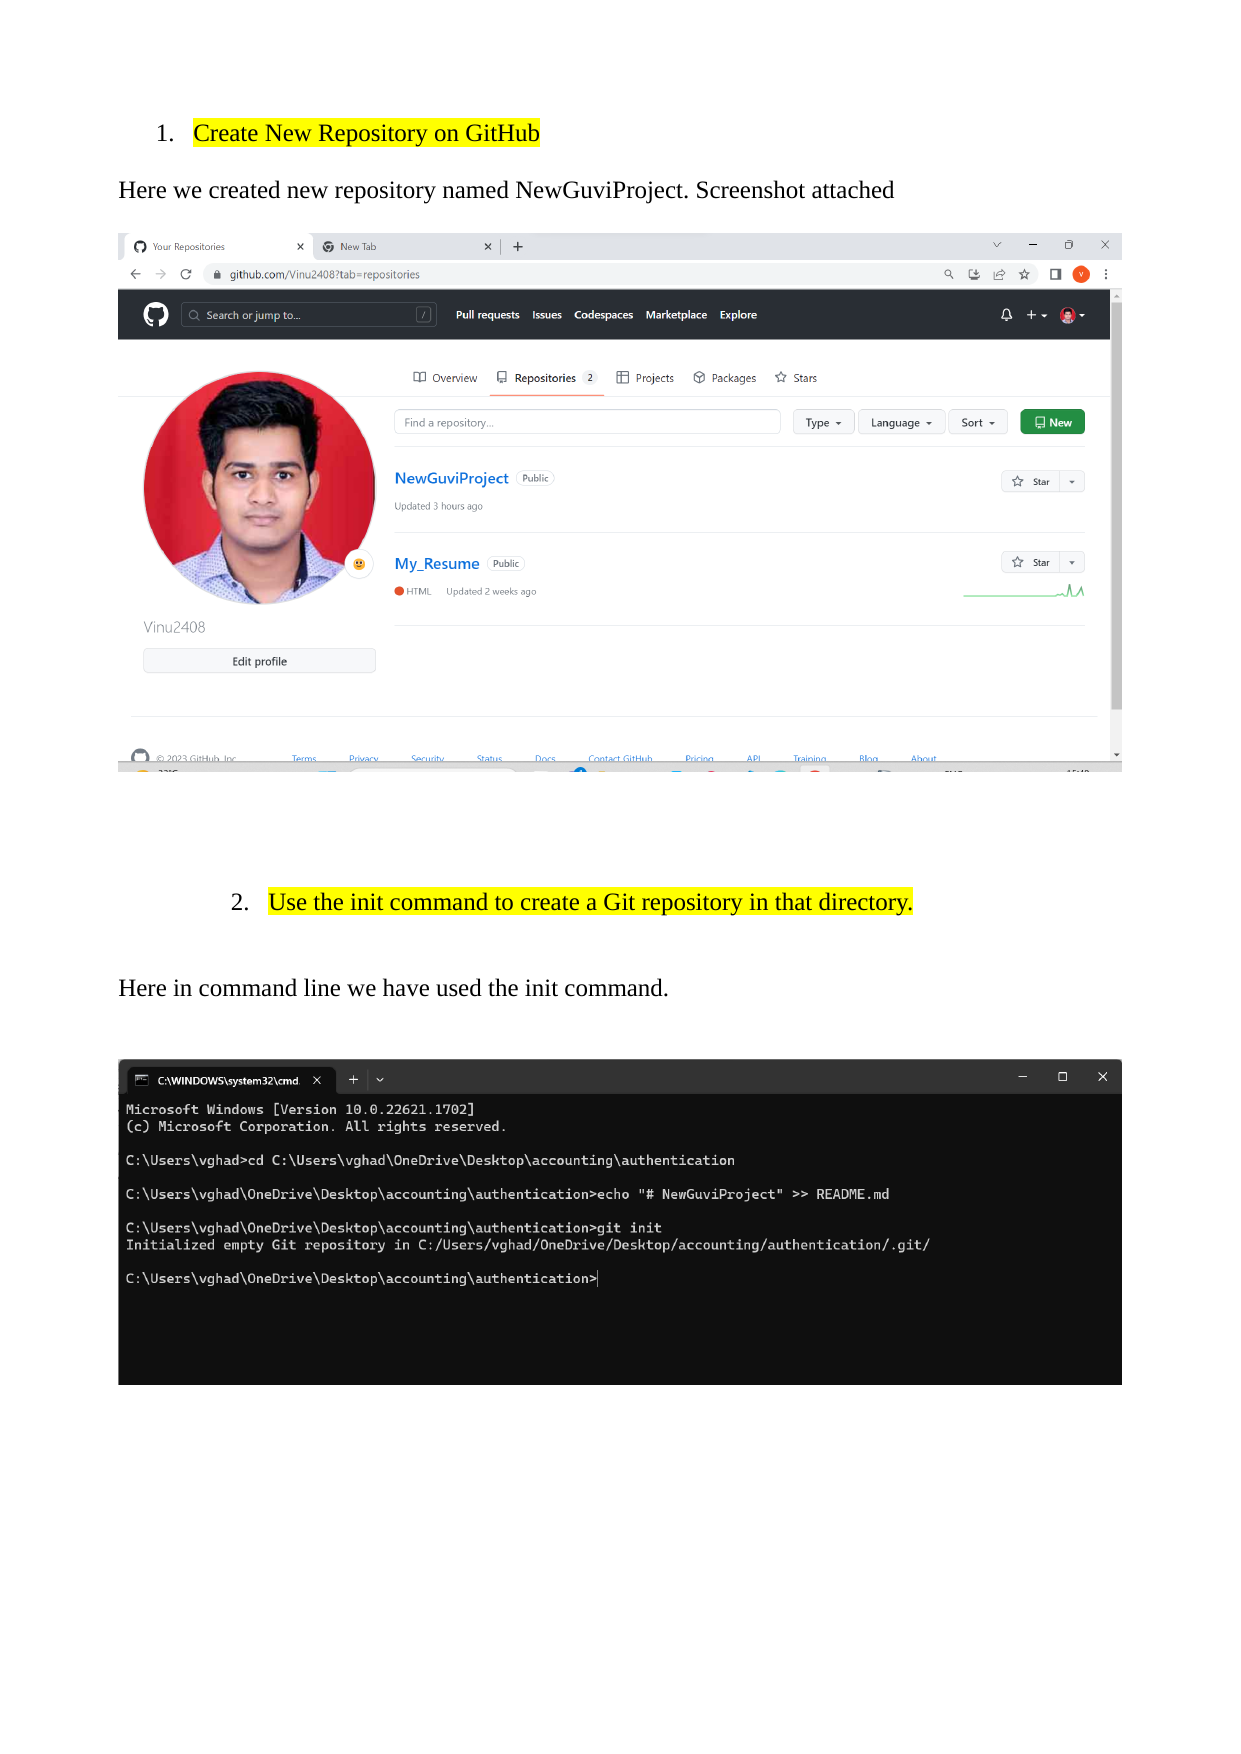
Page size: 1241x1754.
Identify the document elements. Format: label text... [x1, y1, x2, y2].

list Use the init command to create a Git repository in that directory. [231, 887, 1122, 915]
text Here in command line we have used the init command. [118, 973, 1122, 1002]
picture [118, 233, 1122, 772]
text Here we created new repository named NewGuviProject. Screenshot attached [118, 176, 1122, 204]
list Create New Repository on GitHub [156, 118, 1122, 147]
picture [118, 1059, 1122, 1385]
